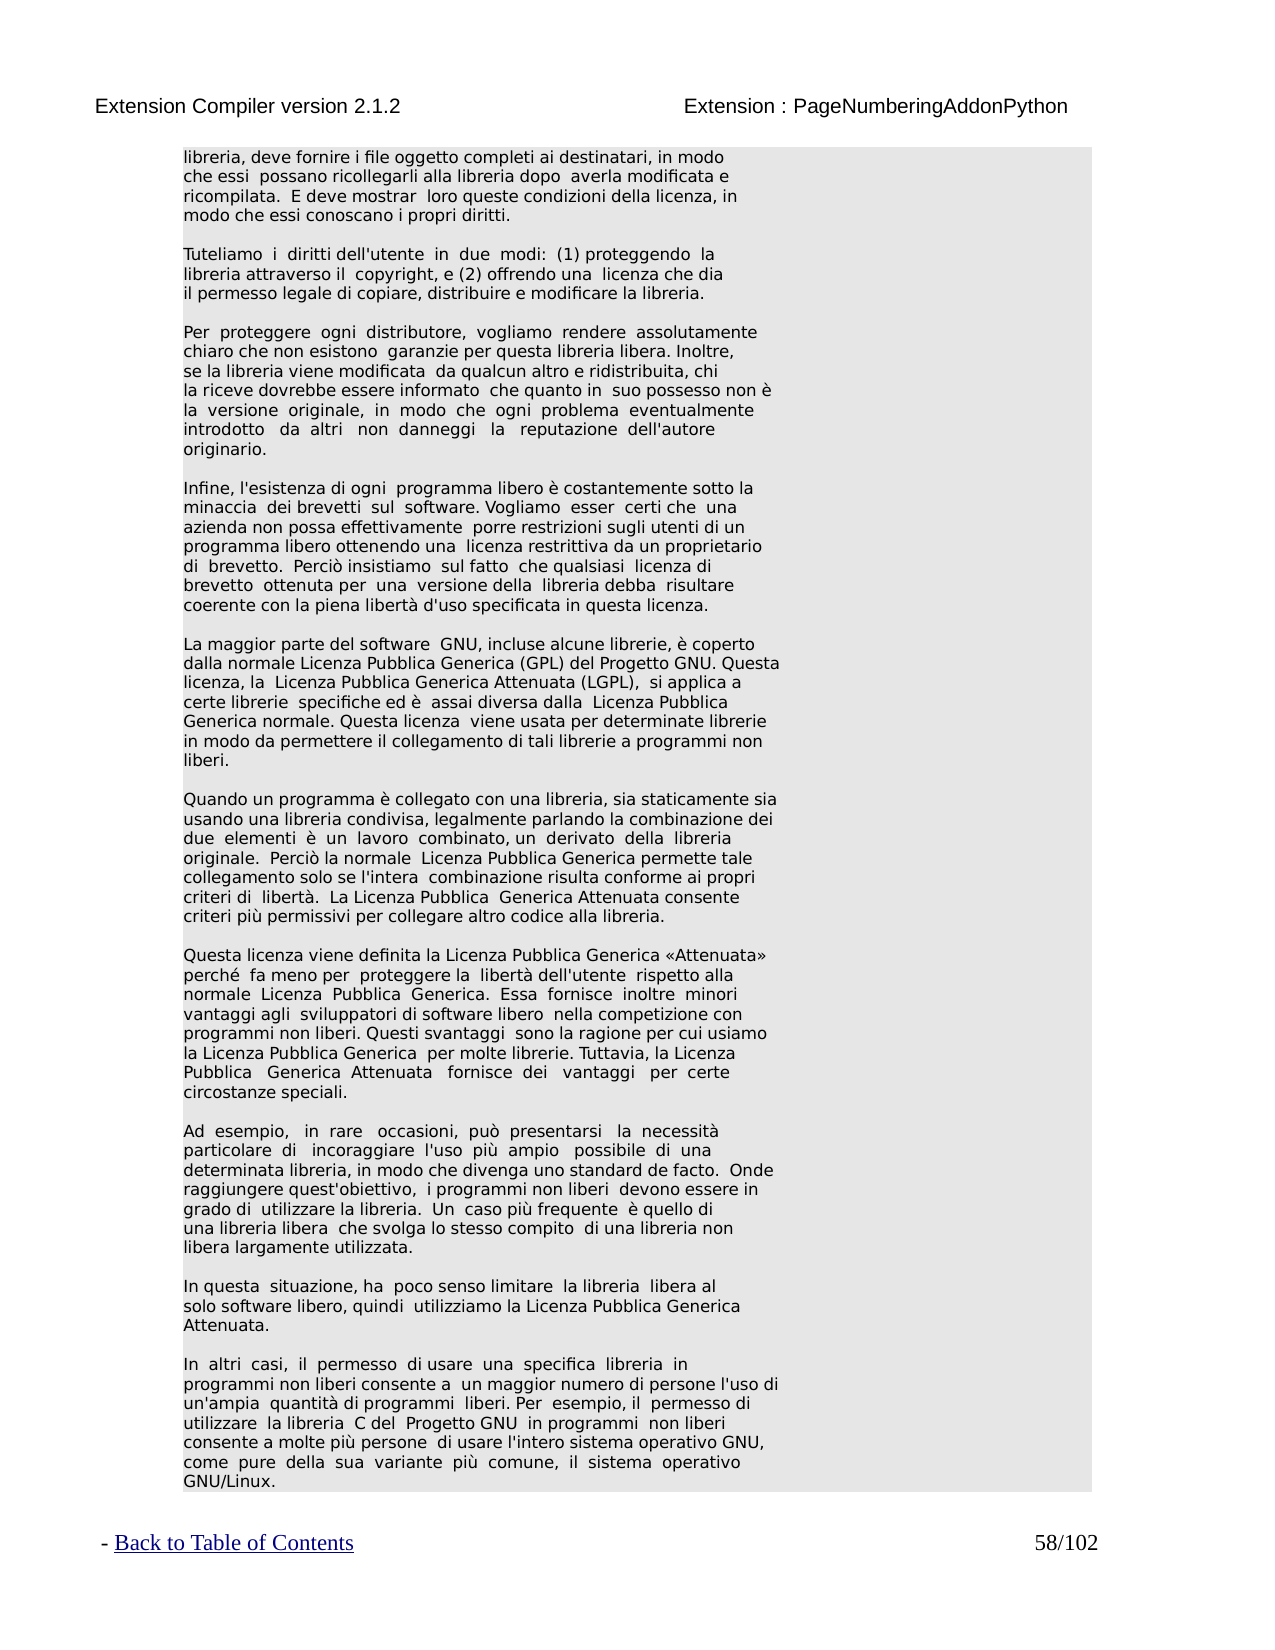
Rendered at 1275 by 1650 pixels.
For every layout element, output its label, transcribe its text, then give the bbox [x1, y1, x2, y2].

text usando una libreria condivisa, legalmente parlando la combinazione dei [183, 810, 1092, 829]
text se la libreria viene modificata da qualcun altro e ridistribuita, chi [183, 362, 1092, 381]
text introdotto da altri non danneggi la reputazione dell'autore [183, 420, 1092, 440]
text programmi non liberi. Questi svantaggi sono la ragione per cui usiamo [183, 1024, 1092, 1043]
text originario. [183, 440, 1092, 459]
text la versione originale, in modo che ogni problema eventualmente [183, 401, 1092, 420]
text modo che essi conoscano i propri diritti. [183, 206, 1092, 225]
text criteri più permissivi per collegare altro codice alla libreria. [183, 907, 1092, 927]
text dalla normale Licenza Pubblica Generica (GPL) del Progetto GNU. Questa [183, 654, 1092, 673]
text liberi. [183, 751, 1092, 771]
text Generica normale. Questa licenza viene usata per determinate librerie [183, 712, 1092, 732]
text vantaggi agli sviluppatori di software libero nella competizione con [183, 1004, 1092, 1024]
text criteri di libertà. La Licenza Pubblica Generica Attenuata consente [183, 888, 1092, 907]
text libreria, deve fornire i file oggetto completi ai destinatari, in modo [183, 147, 1092, 167]
text azienda non possa effettivamente porre restrizioni sugli utenti di un [183, 518, 1092, 537]
text certe librerie specifiche ed è assai diversa dalla Licenza Pubblica [183, 693, 1092, 712]
text la Licenza Pubblica Generica per molte librerie. Tuttavia, la Licenza [183, 1043, 1092, 1063]
text libera largamente utilizzata. [183, 1238, 1092, 1258]
text particolare di incoraggiare l'uso più ampio possibile di una [183, 1141, 1092, 1160]
text circostanze speciali. [183, 1082, 1092, 1102]
text normale Licenza Pubblica Generica. Essa fornisce inoltre minori [183, 985, 1092, 1004]
text chiaro che non esistono garanzie per questa libreria libera. Inoltre, [183, 342, 1092, 362]
text collegamento solo se l'intera combinazione risulta conforme ai propri [183, 868, 1092, 888]
text la riceve dovrebbe essere informato che quanto in suo possesso non è [183, 381, 1092, 401]
text come pure della sua variante più comune, il sistema operativo [183, 1453, 1092, 1472]
text Ad esempio, in rare occasioni, può presentarsi la necessità [183, 1121, 1092, 1141]
text Questa licenza viene definita la Licenza Pubblica Generica «Attenuata» [183, 946, 1092, 966]
text brevetto ottenuta per una versione della libreria debba risultare [183, 576, 1092, 596]
text coerente con la piena libertà d'uso specificata in questa licenza. [183, 596, 1092, 615]
text minaccia dei brevetti sul software. Vogliamo esser certi che una [183, 498, 1092, 518]
text Pubblica Generica Attenuata fornisce dei vantaggi per certe [183, 1063, 1092, 1082]
text Infine, l'esistenza di ogni programma libero è costantemente sotto la [183, 479, 1092, 498]
text in modo da permettere il collegamento di tali librerie a programmi non [183, 732, 1092, 751]
text due elementi è un lavoro combinato, un derivato della libreria [183, 829, 1092, 849]
text GNU/Linux. [183, 1472, 1092, 1492]
text consente a molte più persone di usare l'intero sistema operativo GNU, [183, 1433, 1092, 1453]
text grado di utilizzare la libreria. Un caso più frequente è quello di [183, 1199, 1092, 1219]
text Per proteggere ogni distributore, vogliamo rendere assolutamente [183, 323, 1092, 342]
text programmi non liberi consente a un maggior numero di persone l'uso di [183, 1375, 1092, 1394]
text programma libero ottenendo una licenza restrittiva da un proprietario [183, 537, 1092, 557]
text perché fa meno per proteggere la libertà dell'utente rispetto alla [183, 966, 1092, 985]
text ricompilata. E deve mostrar loro queste condizioni della licenza, in [183, 186, 1092, 206]
text Tuteliamo i diritti dell'utente in due modi: (1) proteggendo la [183, 245, 1092, 264]
text La maggior parte del software GNU, incluse alcune librerie, è coperto [183, 634, 1092, 654]
text licenza, la Licenza Pubblica Generica Attenuata (LGPL), si applica a [183, 673, 1092, 693]
text una libreria libera che svolga lo stesso compito di una libreria non [183, 1219, 1092, 1238]
text Quando un programma è collegato con una libreria, sia staticamente sia [183, 790, 1092, 810]
text originale. Perciò la normale Licenza Pubblica Generica permette tale [183, 849, 1092, 868]
text utilizzare la libreria C del Progetto GNU in programmi non liberi [183, 1414, 1092, 1433]
text determinata libreria, in modo che divenga uno standard de facto. Onde [183, 1160, 1092, 1180]
text un'ampia quantità di programmi liberi. Per esempio, il permesso di [183, 1394, 1092, 1414]
text Attenuata. [183, 1316, 1092, 1336]
text solo software libero, quindi utilizziamo la Licenza Pubblica Generica [183, 1297, 1092, 1316]
text che essi possano ricollegarli alla libreria dopo averla modificata e [183, 167, 1092, 186]
text libreria attraverso il copyright, e (2) offrendo una licenza che dia [183, 264, 1092, 284]
text il permesso legale di copiare, distribuire e modificare la libreria. [183, 284, 1092, 303]
text In questa situazione, ha poco senso limitare la libreria libera al [183, 1277, 1092, 1297]
text raggiungere quest'obiettivo, i programmi non liberi devono essere in [183, 1180, 1092, 1199]
text di brevetto. Perciò insistiamo sul fatto che qualsiasi licenza di [183, 557, 1092, 576]
text In altri casi, il permesso di usare una specifica libreria in [183, 1355, 1092, 1375]
